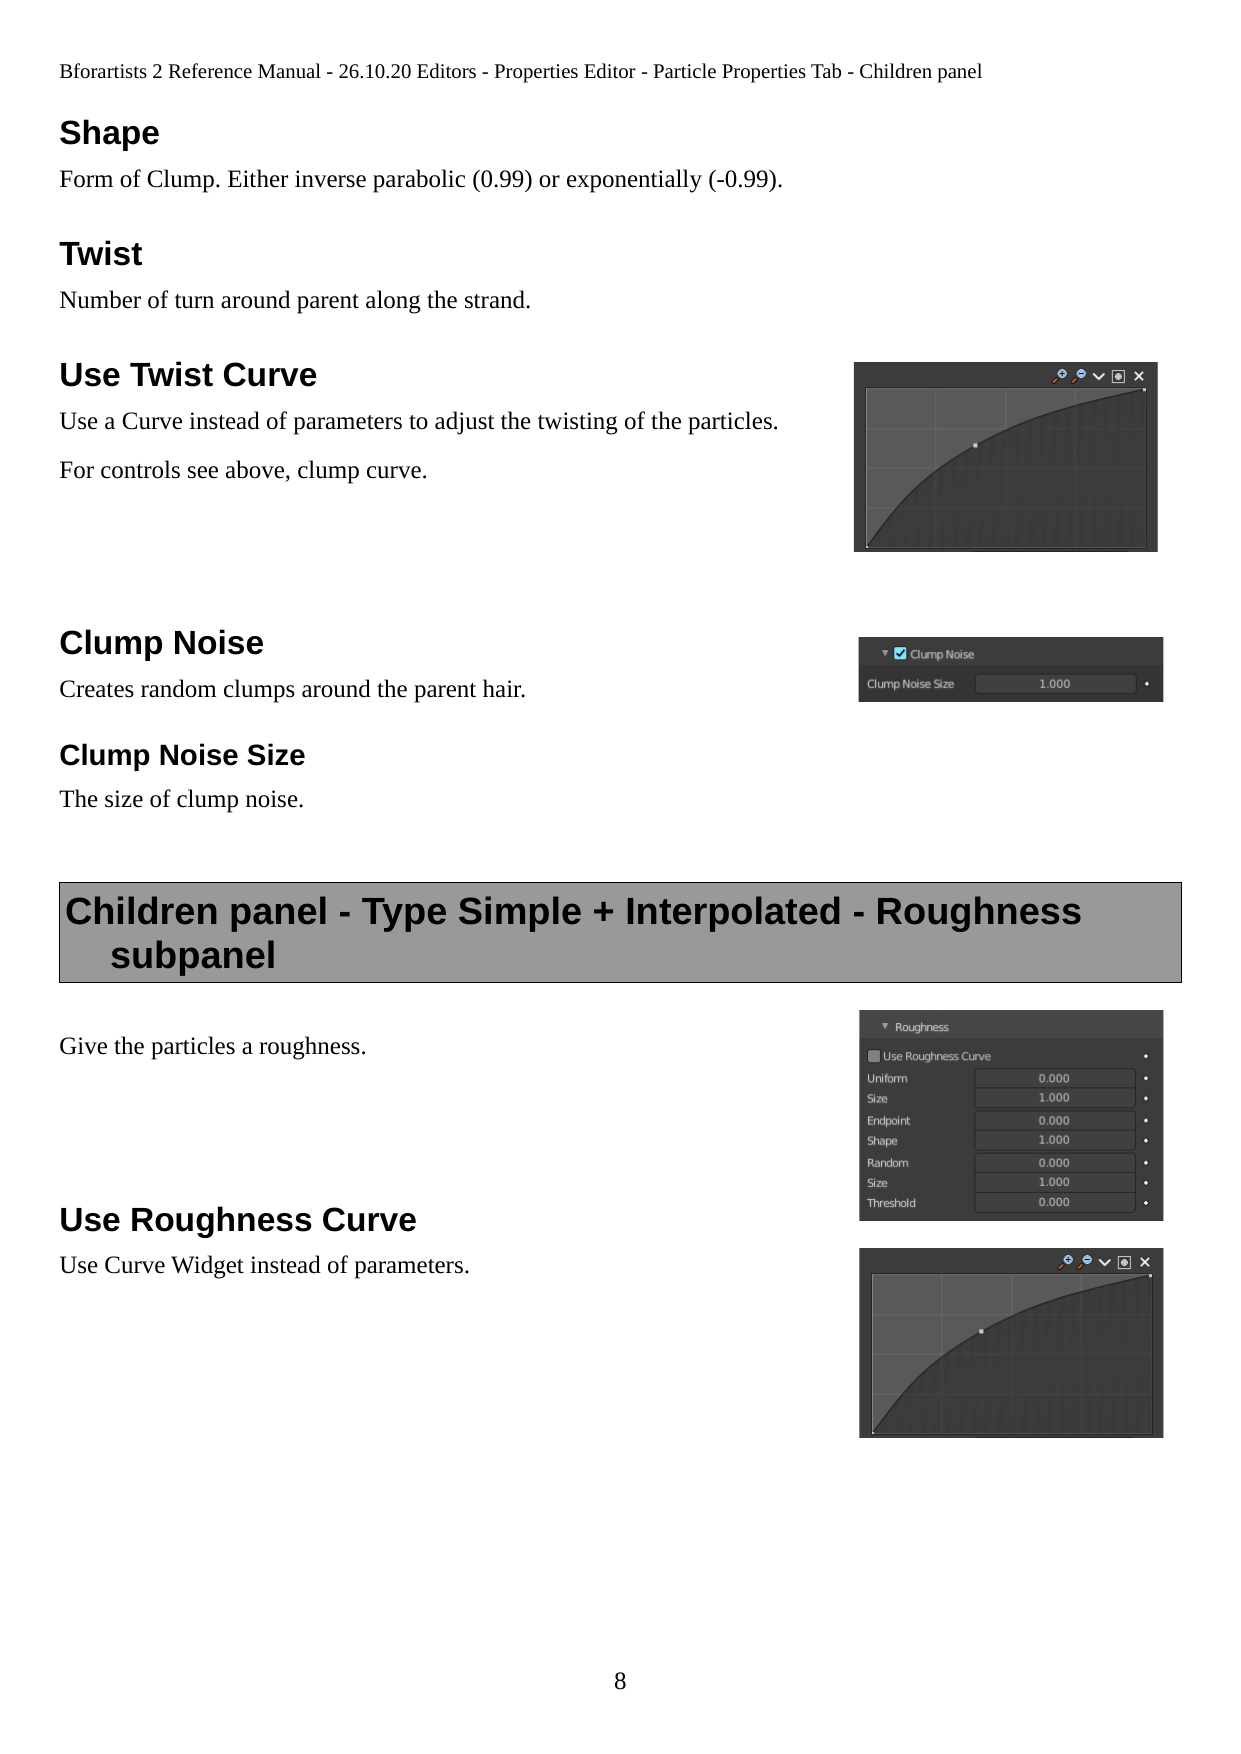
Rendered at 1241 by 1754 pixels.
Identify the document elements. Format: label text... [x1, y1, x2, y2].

picture [853, 362, 1158, 552]
subtitle Use Roughness Curve [59, 1199, 1181, 1238]
subtitle Clump Noise [59, 623, 1181, 662]
table_header Children panel - Type Simple + Interpolated - Roughness subpanel [60, 883, 1181, 982]
subtitle Shape [59, 113, 1181, 151]
text Creates random clumps around the parent hair. [59, 674, 1181, 703]
picture [859, 1248, 1164, 1438]
text For controls see above, clump curve. [59, 455, 853, 484]
text Use a Curve instead of parameters to adjust the twisting of the particles. [59, 406, 853, 434]
text Use Curve Widget instead of parameters. [59, 1251, 859, 1279]
text Form of Clump. Either inverse parabolic (0.99) or exponentially (-0.99). [59, 164, 1181, 192]
subtitle Use Twist Curve [59, 355, 1181, 393]
text Number of turn around parent along the strand. [59, 285, 1181, 313]
text Give the particles a roughness. [59, 1031, 859, 1060]
picture [859, 1010, 1164, 1221]
text The size of clump noise. [59, 784, 1181, 813]
subtitle Clump Noise Size [59, 738, 1181, 771]
picture [858, 637, 1164, 702]
subtitle Twist [59, 234, 1181, 272]
